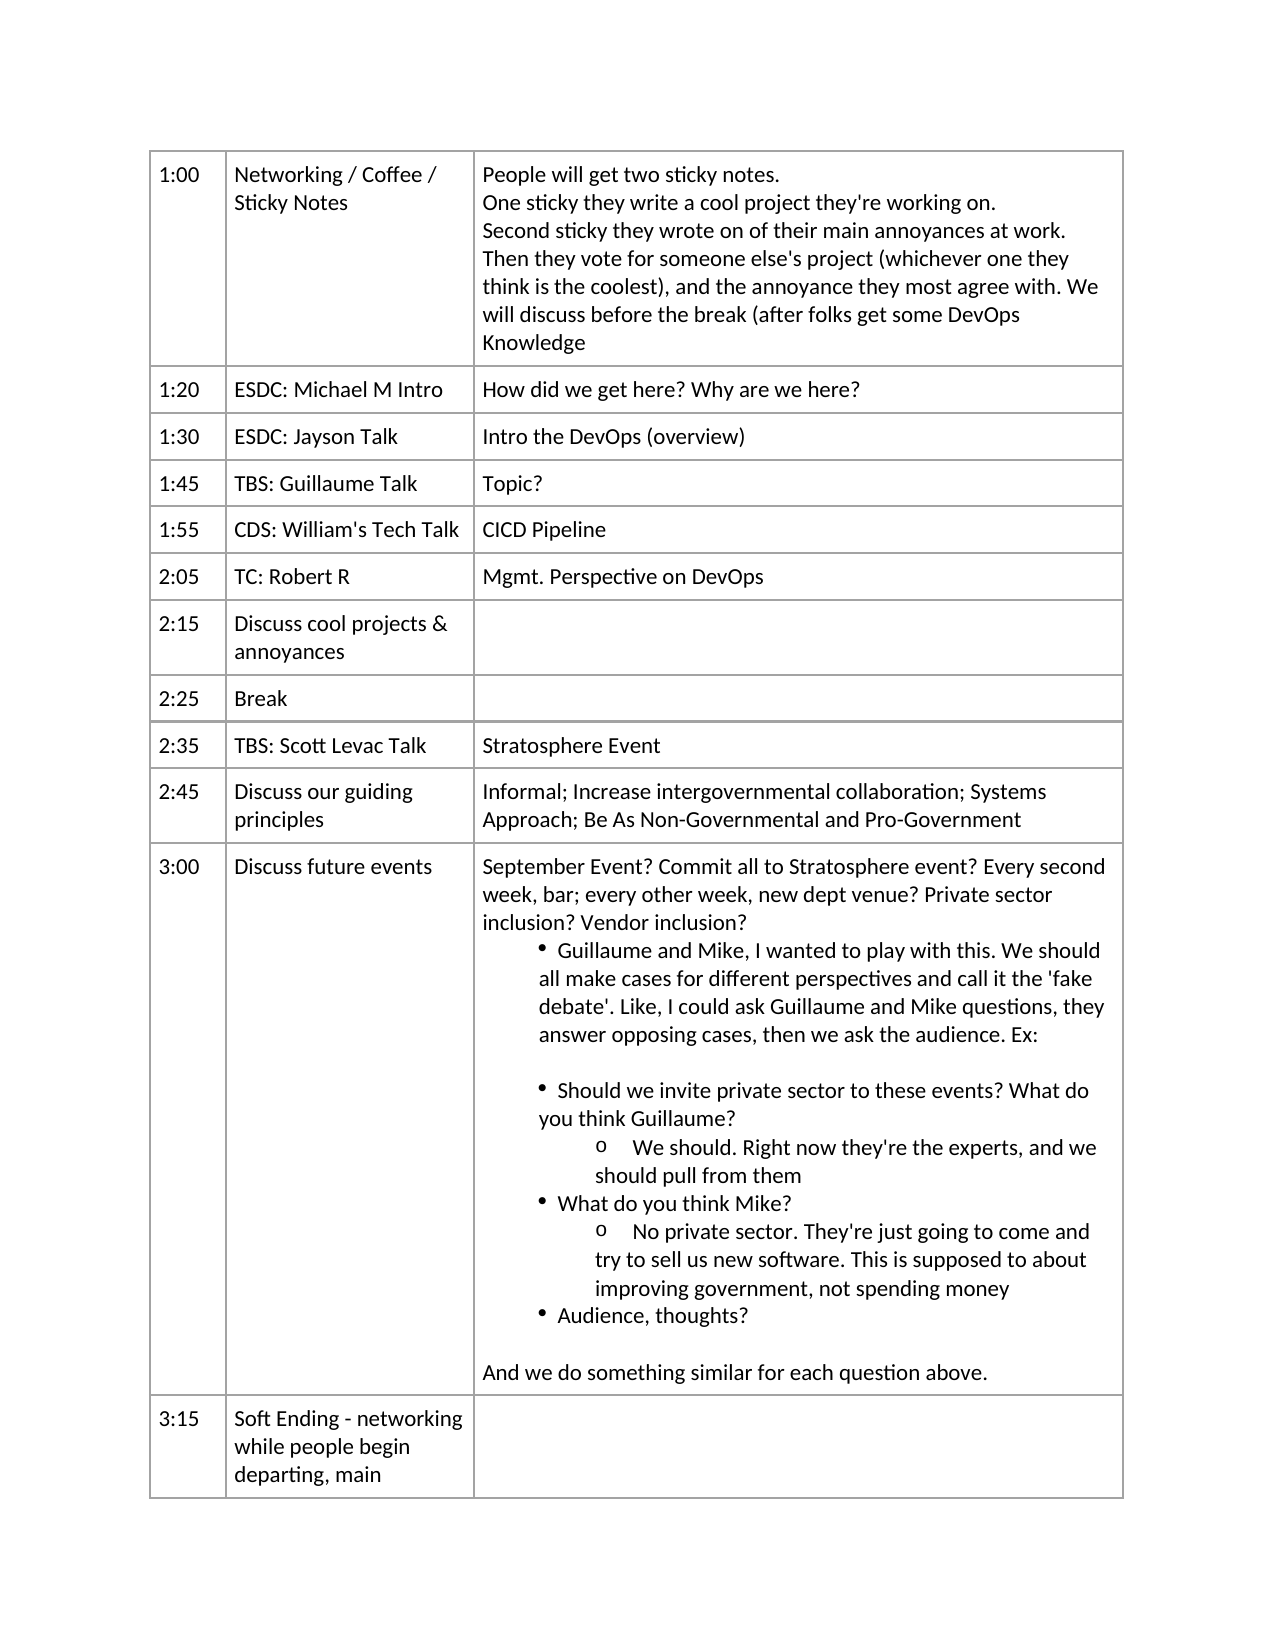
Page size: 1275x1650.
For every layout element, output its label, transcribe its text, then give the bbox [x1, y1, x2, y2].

table_cell Discuss our guiding principles [227, 769, 473, 842]
table_cell Break [227, 676, 473, 720]
table_cell [475, 1396, 1122, 1497]
table_cell 1:30 [151, 414, 225, 458]
table_cell CDS: William's Tech Talk [227, 507, 473, 552]
table_cell ESDC: Jayson Talk [227, 414, 473, 458]
table_cell 1:20 [151, 367, 225, 412]
table_header 1:00 [151, 152, 225, 365]
table_cell TBS: Guillaume Talk [227, 461, 473, 505]
table_cell 2:15 [151, 601, 225, 673]
table_cell TBS: Scott Levac Talk [227, 723, 473, 767]
table_cell [475, 601, 1122, 673]
table_cell 3:15 [151, 1396, 225, 1497]
table_cell Intro the DevOps (overview) [475, 414, 1122, 458]
table_cell 2:05 [151, 554, 225, 599]
table_cell 3:00 [151, 844, 225, 1394]
table_cell Soft Ending - networking while people begin departing, main [227, 1396, 473, 1497]
table_cell How did we get here? Why are we here? [475, 367, 1122, 412]
table_header Networking / Coffee / Sticky Notes [227, 152, 473, 365]
table_cell 2:45 [151, 769, 225, 842]
table_cell Stratosphere Event [475, 723, 1122, 767]
table_cell TC: Robert R [227, 554, 473, 599]
table_cell ESDC: Michael M Intro [227, 367, 473, 412]
table_cell Informal; Increase intergovernmental collaboration; Systems Approach; Be As Non-Governmental and Pro-Government [475, 769, 1122, 842]
table_cell 1:45 [151, 461, 225, 505]
table_cell 1:55 [151, 507, 225, 552]
table_cell Topic? [475, 461, 1122, 505]
table_cell September Event? Commit all to Stratosphere event? Every second week, bar; every other week, new dept venue? Private sector inclusion? Vendor inclusion? Guillaume and Mike, I wanted to play with this. We should all make cases for different perspectives and call it the 'fake debate'. Like, I could ask Guillaume and Mike questions, they answer opposing cases, then we ask the audience. Ex: Should we invite private sector to these events? What do you think Guillaume? We should. Right now they're the experts, and we should pull from them What do you think Mike? No private sector. They're just going to come and try to sell us new software. This is supposed to about improving government, not spending money Audience, thoughts? And we do something similar for each question above. [475, 844, 1122, 1394]
table_cell CICD Pipeline [475, 507, 1122, 552]
table_cell [475, 676, 1122, 720]
table_header People will get two sticky notes. One sticky they write a cool project they're working on. Second sticky they wrote on of their main annoyances at work. Then they vote for someone else's project (whichever one they think is the coolest), and the annoyance they most agree with. We will discuss before the break (after folks get some DevOps Knowledge [475, 152, 1122, 365]
table_cell 2:35 [151, 723, 225, 767]
table_cell Discuss future events [227, 844, 473, 1394]
table_cell Discuss cool projects & annoyances [227, 601, 473, 673]
table_cell 2:25 [151, 676, 225, 720]
table_cell Mgmt. Perspective on DevOps [475, 554, 1122, 599]
